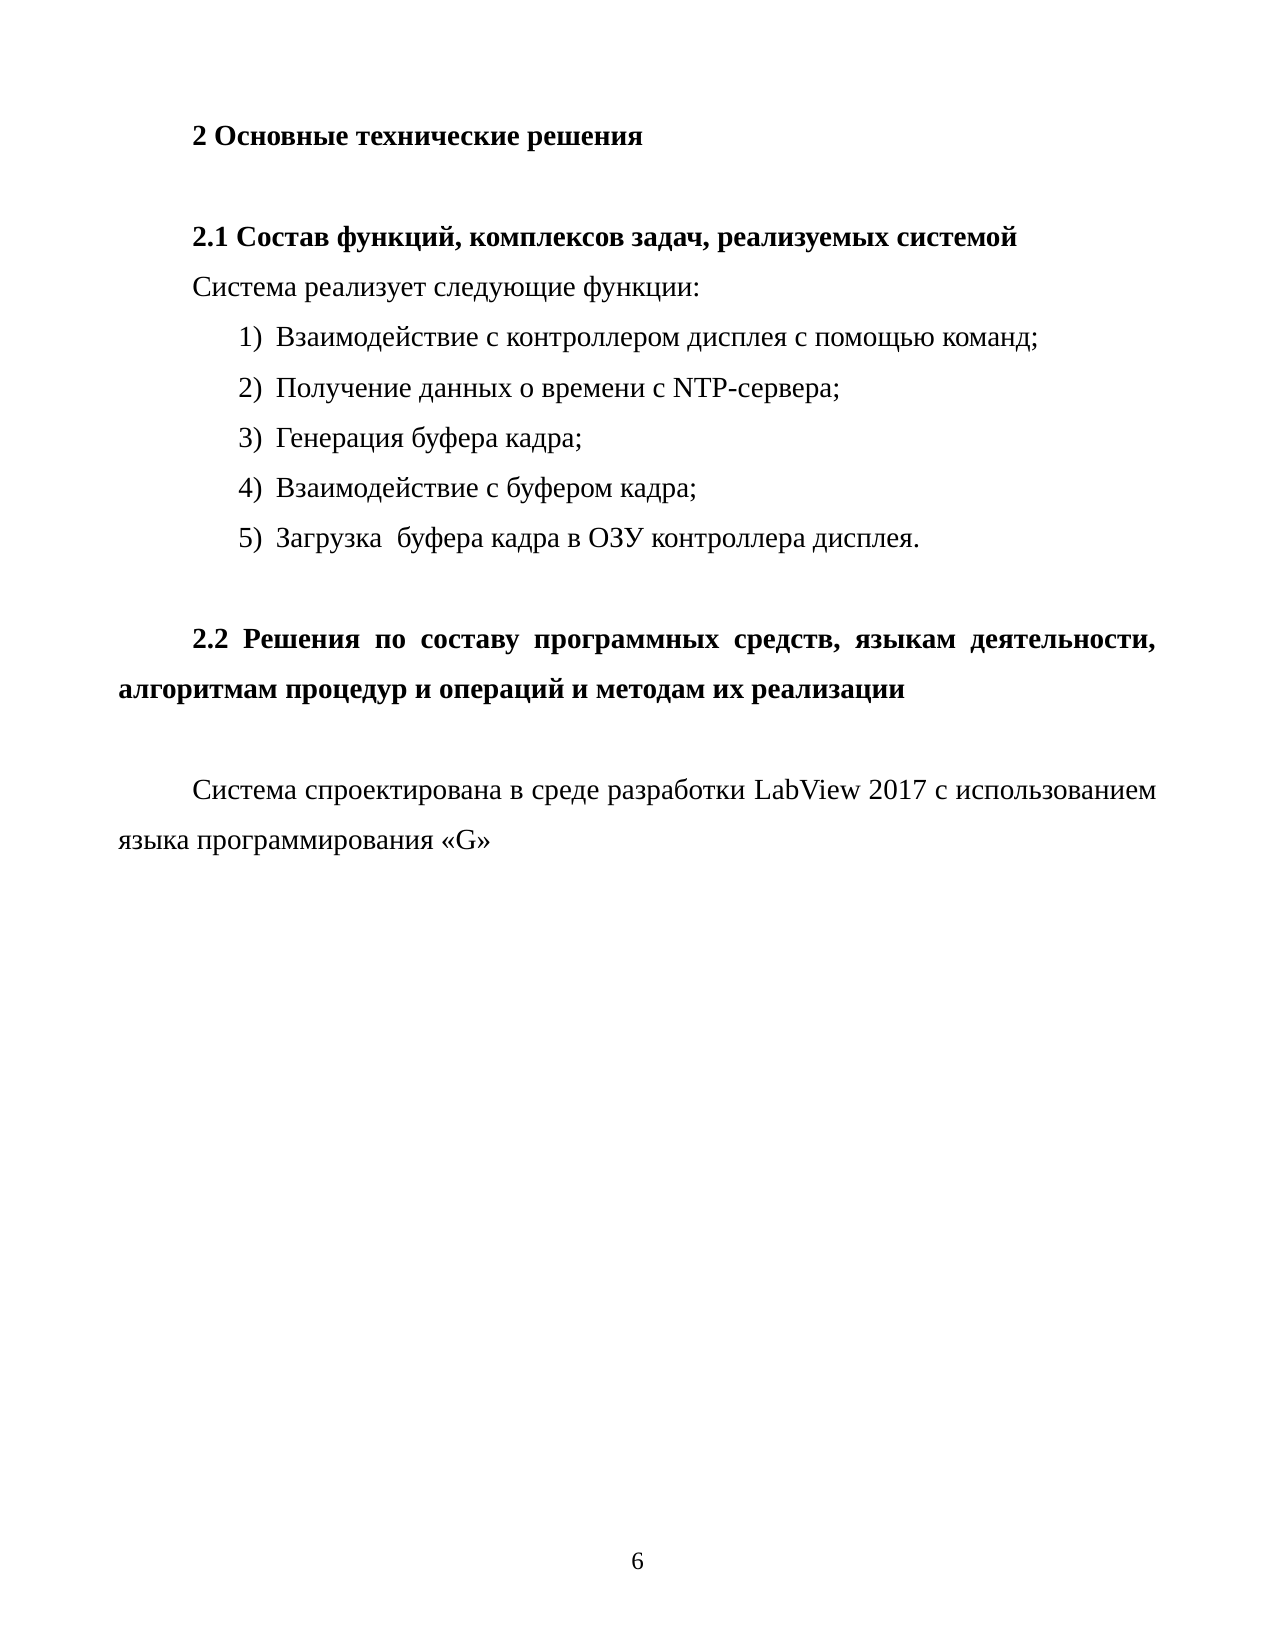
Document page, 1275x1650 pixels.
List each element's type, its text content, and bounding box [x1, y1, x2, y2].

list Загрузка буфера кадра в ОЗУ контроллера дисплея. [238, 521, 1157, 554]
text 2.1 Состав функций, комплексов задач, реализуемых системой [118, 219, 1157, 252]
list Взаимодействие с контроллером дисплея с помощью команд; [238, 319, 1157, 353]
list Получение данных о времени с NTP-сервера; [238, 370, 1157, 403]
text Система спроектирована в среде разработки LabView 2017 с использованием языка программирования «G» [118, 772, 1157, 856]
text 2.2 Решения по составу программных средств, языкам деятельности, алгоритмам процедур и операций и методам их реализации [118, 621, 1157, 705]
text Система реализует следующие функции: [118, 269, 1157, 303]
list Взаимодействие с буфером кадра; [238, 470, 1157, 504]
text 2 Основные технические решения [118, 118, 1157, 152]
list Генерация буфера кадра; [238, 420, 1157, 453]
